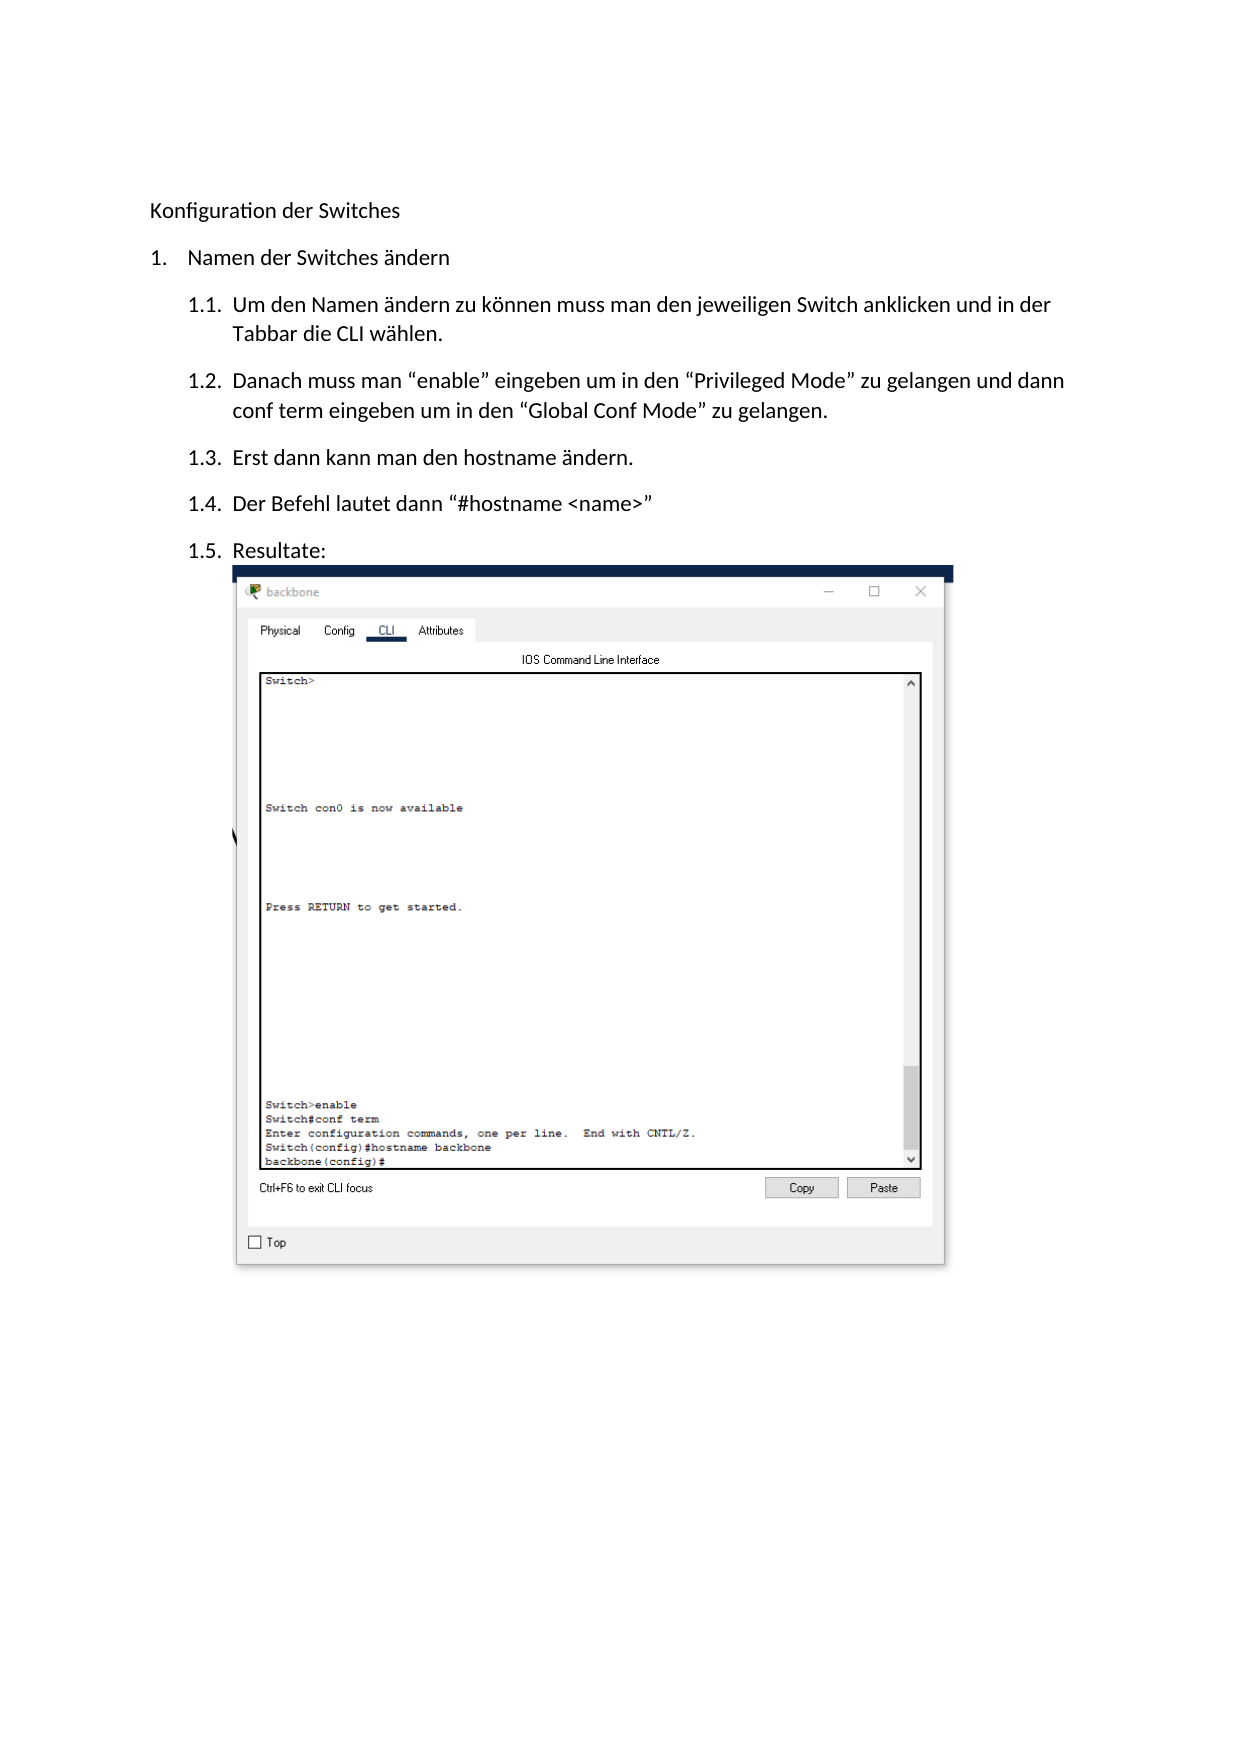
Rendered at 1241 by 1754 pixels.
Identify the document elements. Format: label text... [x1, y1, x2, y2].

list Um den Namen ändern zu können muss man den jeweiligen Switch anklicken und in der Tabbar die CLI wählen. [187, 290, 1090, 348]
list Erst dann kann man den hostname ändern. [187, 443, 1090, 471]
list Danach muss man “enable” eingeben um in den “Privileged Mode” zu gelangen und dann conf term eingeben um in den “Global Conf Mode” zu gelangen. [187, 366, 1090, 424]
list Namen der Switches ändern [150, 243, 1090, 271]
list Resultate: [187, 536, 1090, 1277]
text Konfiguration der Switches [150, 197, 1090, 224]
list Der Befehl lautet dann “#hostname <name>” [187, 489, 1090, 517]
